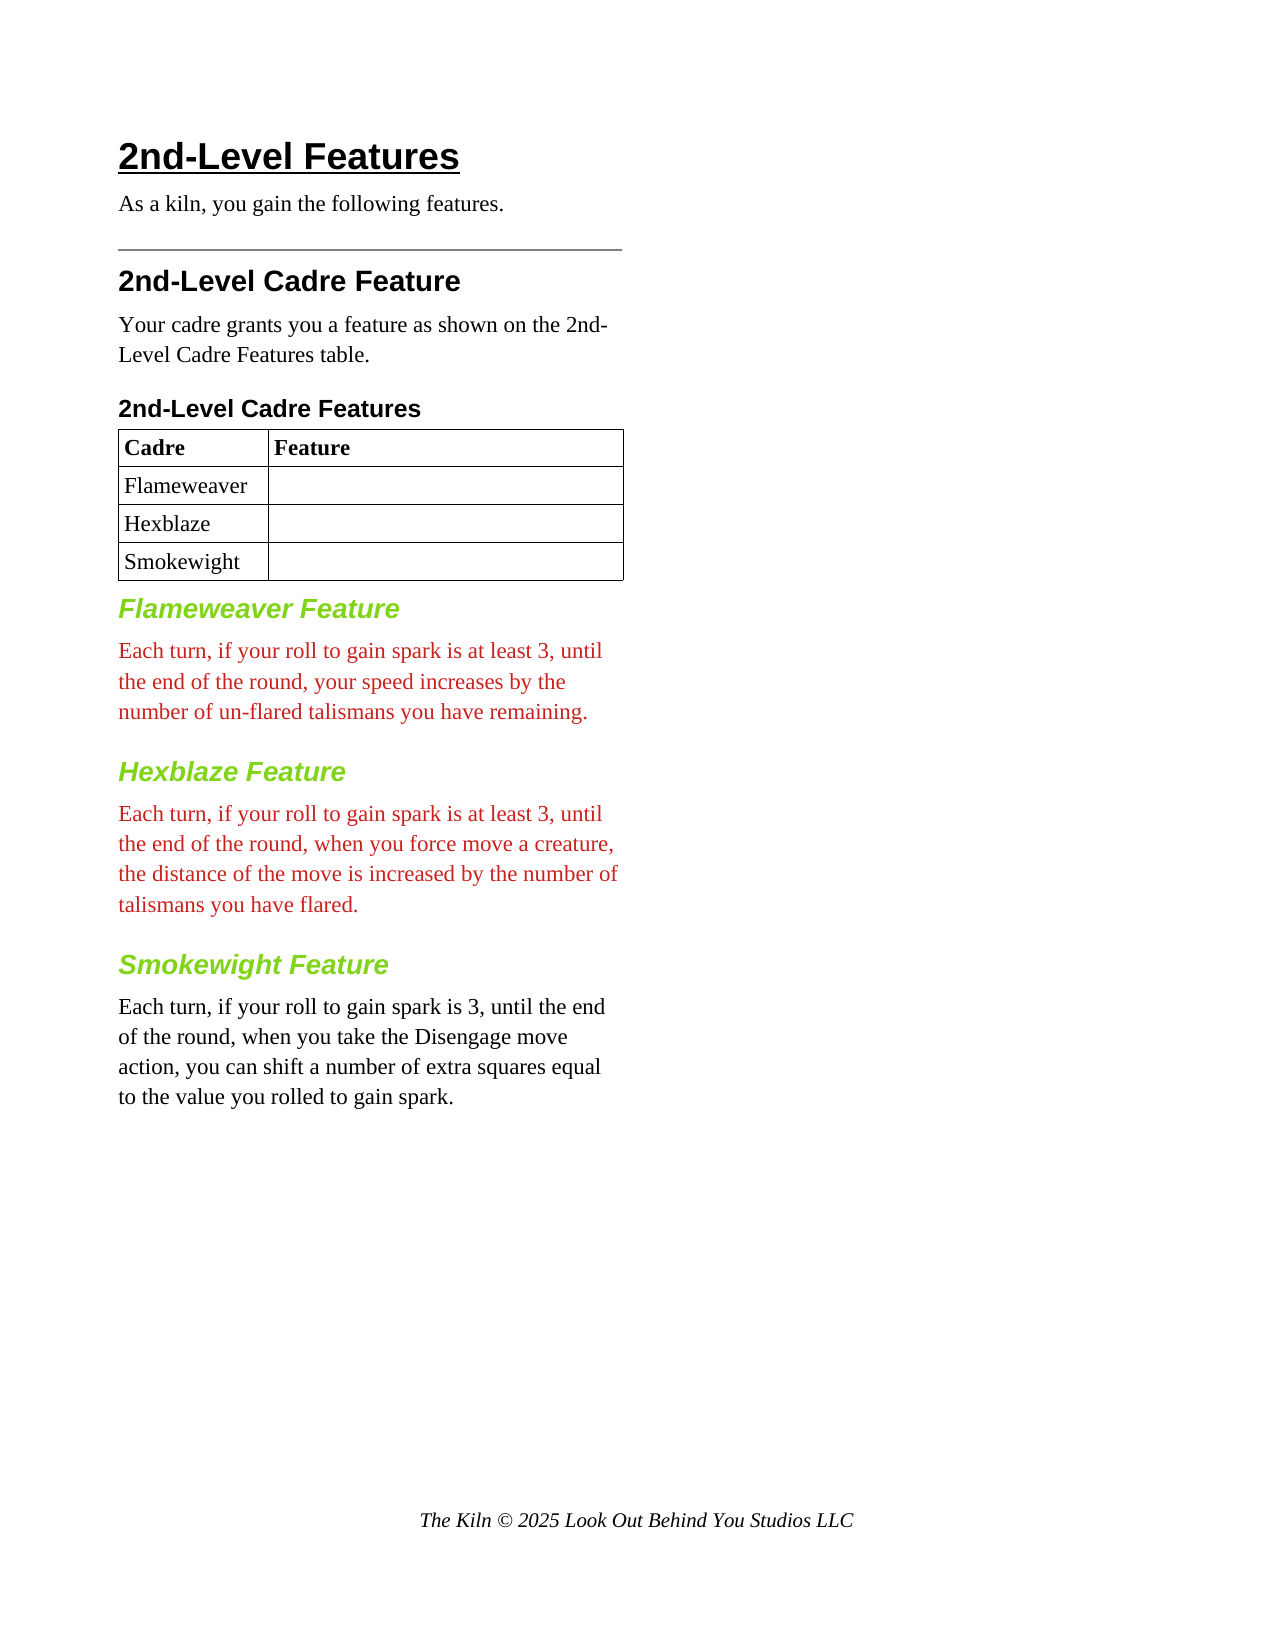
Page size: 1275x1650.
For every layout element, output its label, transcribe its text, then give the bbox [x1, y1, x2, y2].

text Each turn, if your roll to gain spark is at least 3, until the end of the round, when you force move a creature, the distance of the move is increased by the number of talismans you have flared. [118, 800, 622, 917]
subtitle 2nd-Level Cadre Features [118, 394, 622, 422]
text Each turn, if your roll to gain spark is 3, until the end of the round, when you take the Disengage move action, you can shift a number of extra squares equal to the value you rolled to gain spark. [118, 993, 622, 1110]
table_header Feature [269, 430, 623, 466]
table_cell [269, 543, 623, 580]
text As a kiln, you gain the following features. [118, 190, 622, 217]
table_cell Smokewight [119, 543, 268, 580]
subtitle Hexblaze Feature [118, 755, 622, 787]
table_cell Hexblaze [119, 505, 268, 542]
subtitle 2nd-Level Cadre Feature [118, 264, 622, 298]
subtitle 2nd-Level Features [118, 134, 622, 177]
text Each turn, if your roll to gain spark is at least 3, until the end of the round, your speed increases by the number of un-flared talismans you have remaining. [118, 637, 622, 724]
table_cell [269, 467, 623, 504]
table_header Cadre [119, 430, 268, 466]
subtitle Smokewight Feature [118, 948, 622, 980]
table_cell Flameweaver [119, 467, 268, 504]
table_cell [269, 505, 623, 542]
text Your cadre grants you a feature as shown on the 2nd-Level Cadre Features table. [118, 311, 622, 367]
subtitle Flameweaver Feature [118, 593, 622, 625]
